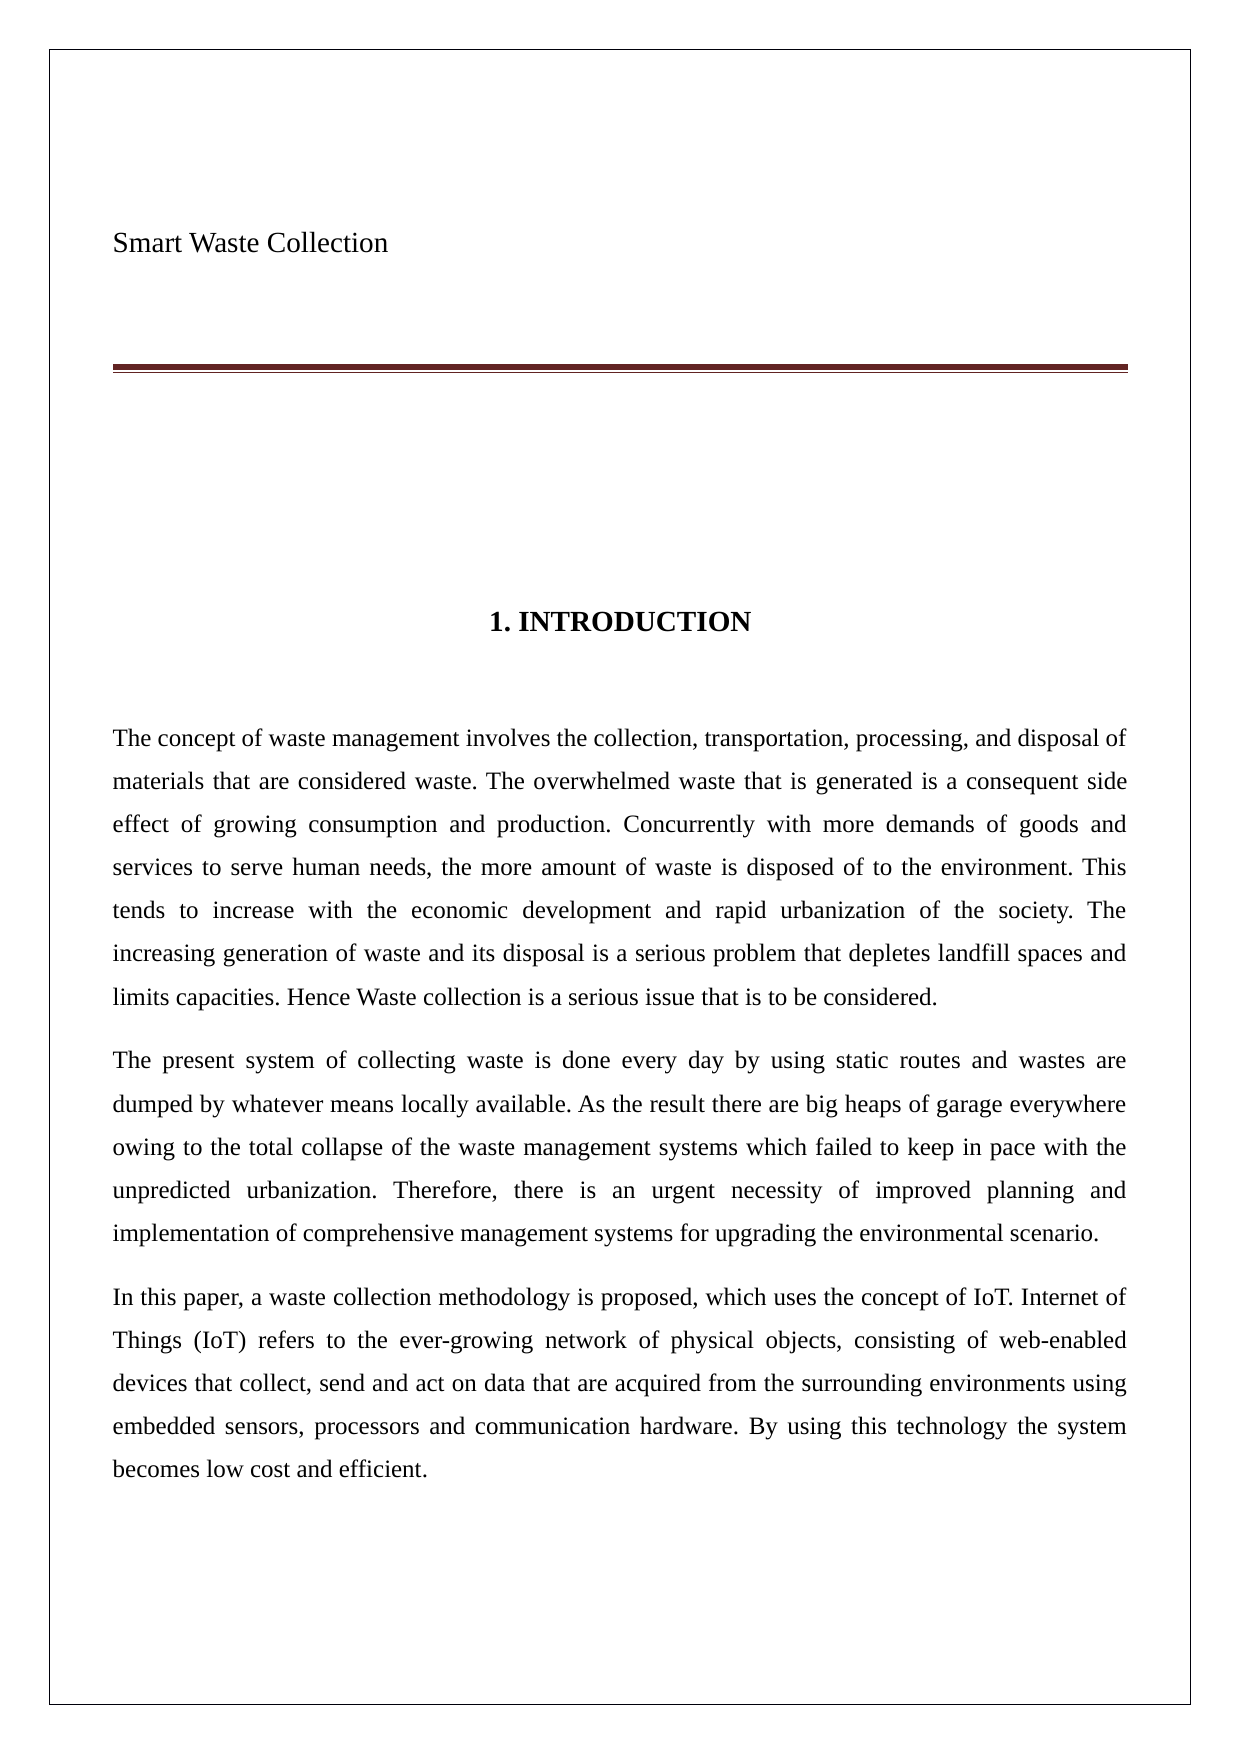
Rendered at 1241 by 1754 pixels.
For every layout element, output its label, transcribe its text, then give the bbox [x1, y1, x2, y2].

text 1. INTRODUCTION [112, 604, 1128, 638]
text The concept of waste management involves the collection, transportation, processing, and disposal of materials that are considered waste. The overwhelmed waste that is generated is a consequent side effect of growing consumption and production. Concurrently with more demands of goods and services to serve human needs, the more amount of waste is disposed of to the environment. This tends to increase with the economic development and rapid urbanization of the society. The increasing generation of waste and its disposal is a serious problem that depletes landfill spaces and limits capacities. Hence Waste collection is a serious issue that is to be considered. [112, 723, 1128, 1010]
text In this paper, a waste collection methodology is proposed, which uses the concept of IoT. Internet of Things (IoT) refers to the ever-growing network of physical objects, consisting of web-enabled devices that collect, send and act on data that are acquired from the surrounding environments using embedded sensors, processors and communication hardware. By using this technology the system becomes low cost and efficient. [112, 1282, 1128, 1483]
text The present system of collecting waste is done every day by using static routes and wastes are dumped by whatever means locally available. As the result there are big heaps of garage everywhere owing to the total collapse of the waste management systems which failed to keep in pace with the unpredicted urbanization. Therefore, there is an urgent necessity of improved planning and implementation of comprehensive management systems for upgrading the environmental scenario. [112, 1046, 1128, 1247]
